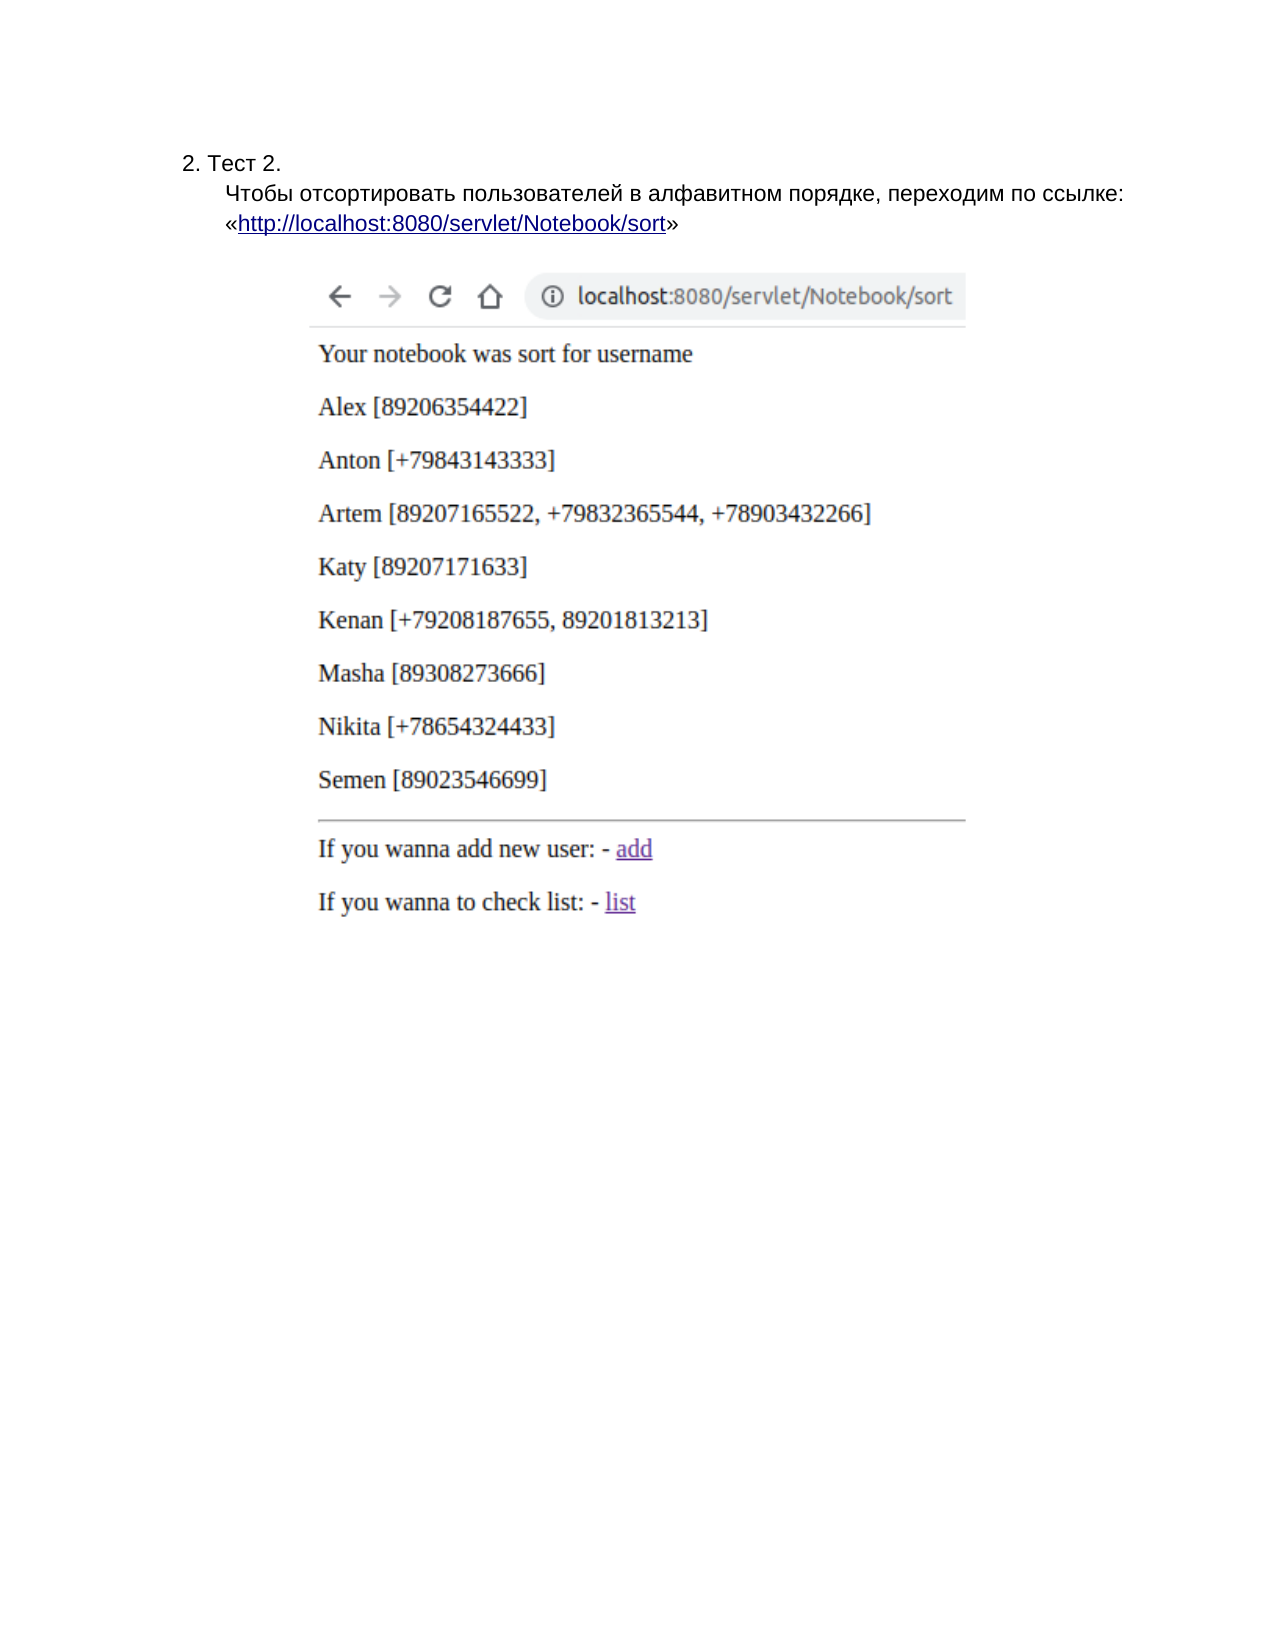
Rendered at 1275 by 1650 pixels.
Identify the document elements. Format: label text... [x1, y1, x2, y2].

list Чтобы отсортировать пользователей в алфавитном порядке, переходим по ссылке: «http://localhost:8080/servlet/Notebook/sort» [225, 180, 1125, 237]
picture [309, 270, 966, 931]
list 2. Тест 2. [150, 150, 1125, 176]
